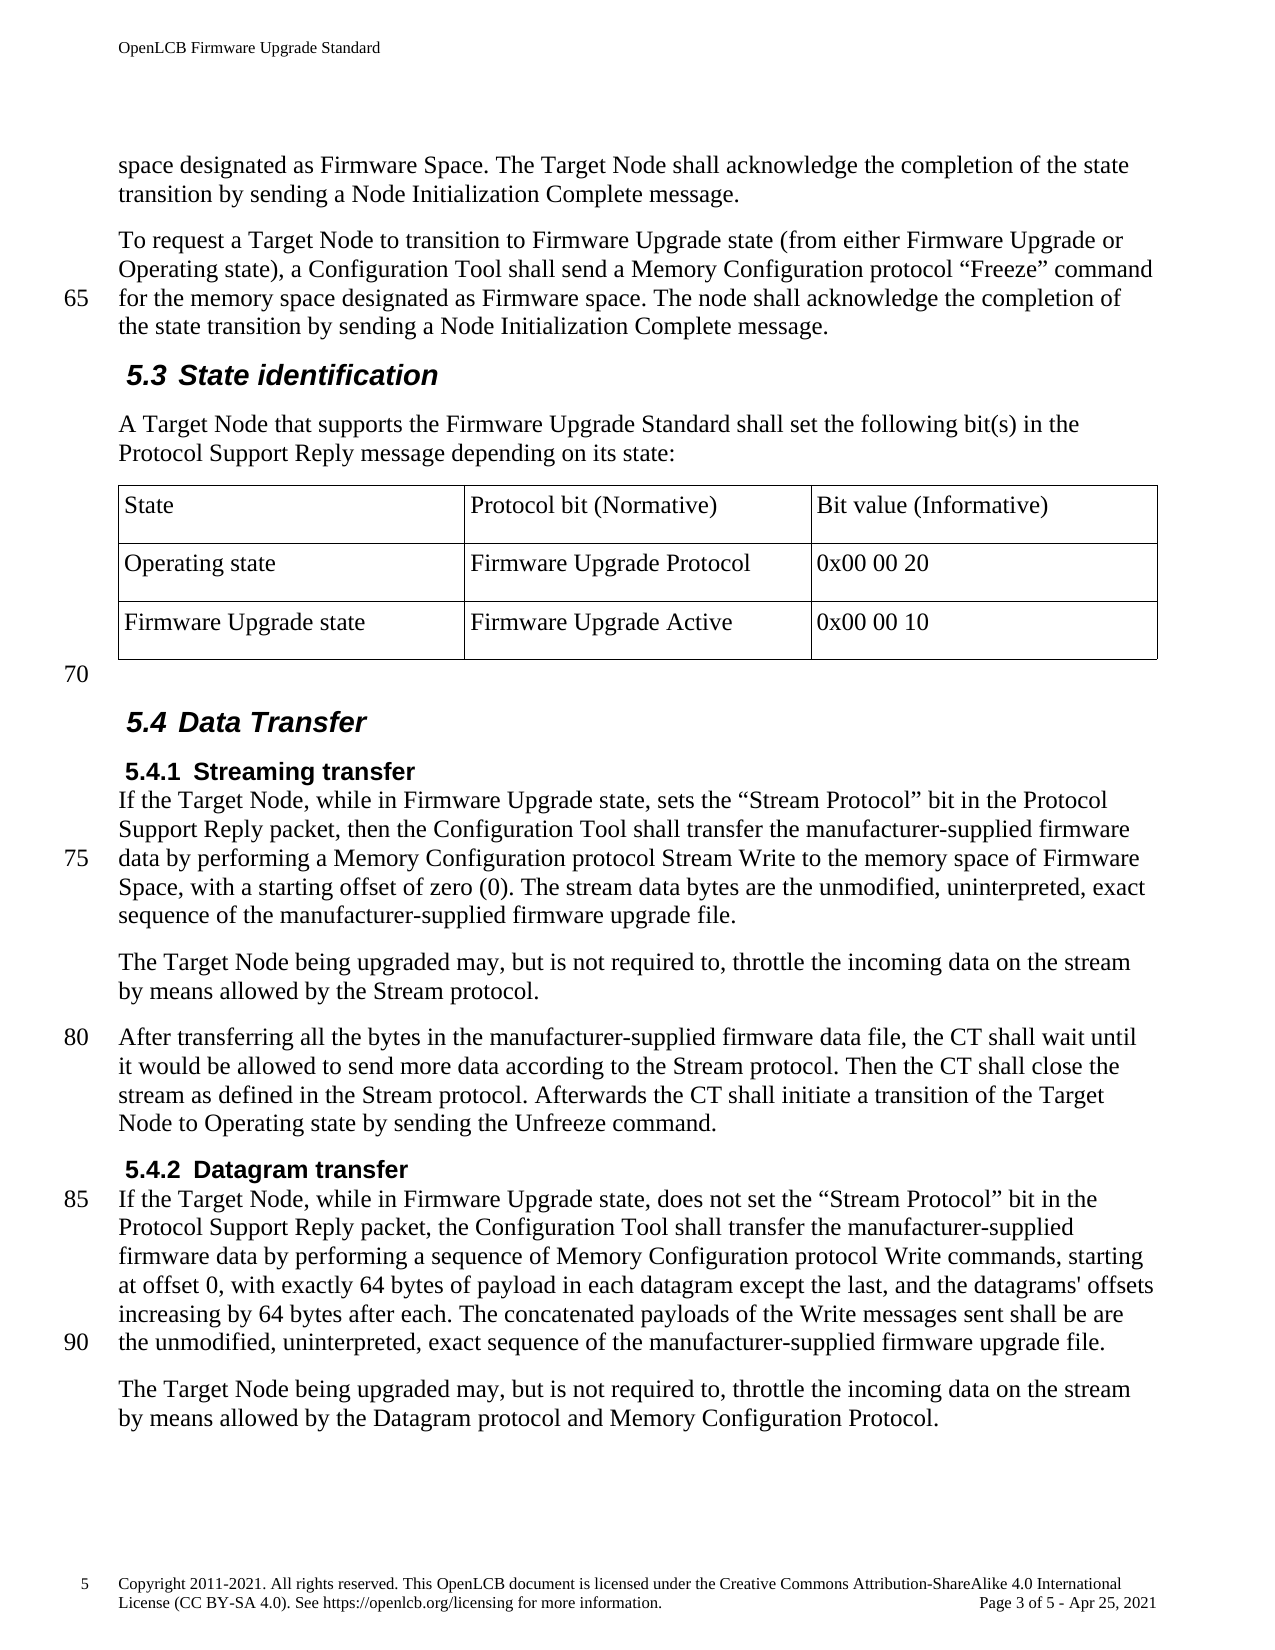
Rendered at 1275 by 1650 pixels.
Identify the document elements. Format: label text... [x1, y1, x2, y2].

text If the Target Node, while in Firmware Upgrade state, sets the “Stream Protocol” bit in the Protocol Support Reply packet, then the Configuration Tool shall transfer the manufacturer-supplied firmware data by performing a Memory Configuration protocol Stream Write to the memory space of Firmware Space, with a starting offset of zero (0). The stream data bytes are the unmodified, uninterpreted, exact sequence of the manufacturer-supplied firmware upgrade file. [118, 786, 1157, 929]
text After transferring all the bytes in the manufacturer-supplied firmware data file, the CT shall wait until it would be allowed to send more data according to the Stream protocol. Then the CT shall close the stream as defined in the Stream protocol. Afterwards the CT shall initiate a transition of the Target Node to Operating state by sending the Unfreeze command. [118, 1022, 1157, 1137]
table_cell 0x00 00 20 [812, 544, 1157, 601]
text A Target Node that supports the Firmware Upgrade Standard shall set the following bit(s) in the Protocol Support Reply message depending on its state: [118, 409, 1157, 467]
table_cell Firmware Upgrade Protocol [465, 544, 811, 601]
table_cell 0x00 00 10 [812, 602, 1157, 659]
subtitle State identification [118, 358, 1157, 391]
text To request a Target Node to transition to Firmware Upgrade state (from either Firmware Upgrade or Operating state), a Configuration Tool shall send a Memory Configuration protocol “Freeze” command for the memory space designated as Firmware space. The node shall acknowledge the completion of the state transition by sending a Node Initialization Complete message. [118, 225, 1157, 340]
text The Target Node being upgraded may, but is not required to, throttle the incoming data on the stream by means allowed by the Datagram protocol and Memory Configuration Protocol. [118, 1374, 1157, 1431]
subtitle Streaming transfer [118, 757, 1157, 786]
text If the Target Node, while in Firmware Upgrade state, does not set the “Stream Protocol” bit in the Protocol Support Reply packet, the Configuration Tool shall transfer the manufacturer-supplied firmware data by performing a sequence of Memory Configuration protocol Write commands, starting at offset 0, with exactly 64 bytes of payload in each datagram except the last, and the datagrams' offsets increasing by 64 bytes after each. The concatenated payloads of the Write messages sent shall be are the unmodified, uninterpreted, exact sequence of the manufacturer-supplied firmware upgrade file. [118, 1184, 1157, 1356]
table_cell Operating state [119, 544, 464, 601]
subtitle Datagram transfer [118, 1155, 1157, 1184]
text space designated as Firmware Space. The Target Node shall acknowledge the completion of the state transition by sending a Node Initialization Complete message. [118, 150, 1157, 207]
table_header Bit value (Informative) [812, 486, 1157, 543]
table_header State [119, 486, 464, 543]
subtitle Data Transfer [118, 705, 1157, 739]
text The Target Node being upgraded may, but is not required to, throttle the incoming data on the stream by means allowed by the Stream protocol. [118, 947, 1157, 1004]
table_header Protocol bit (Normative) [465, 486, 811, 543]
table_cell Firmware Upgrade Active [465, 602, 811, 659]
table_cell Firmware Upgrade state [119, 602, 464, 659]
